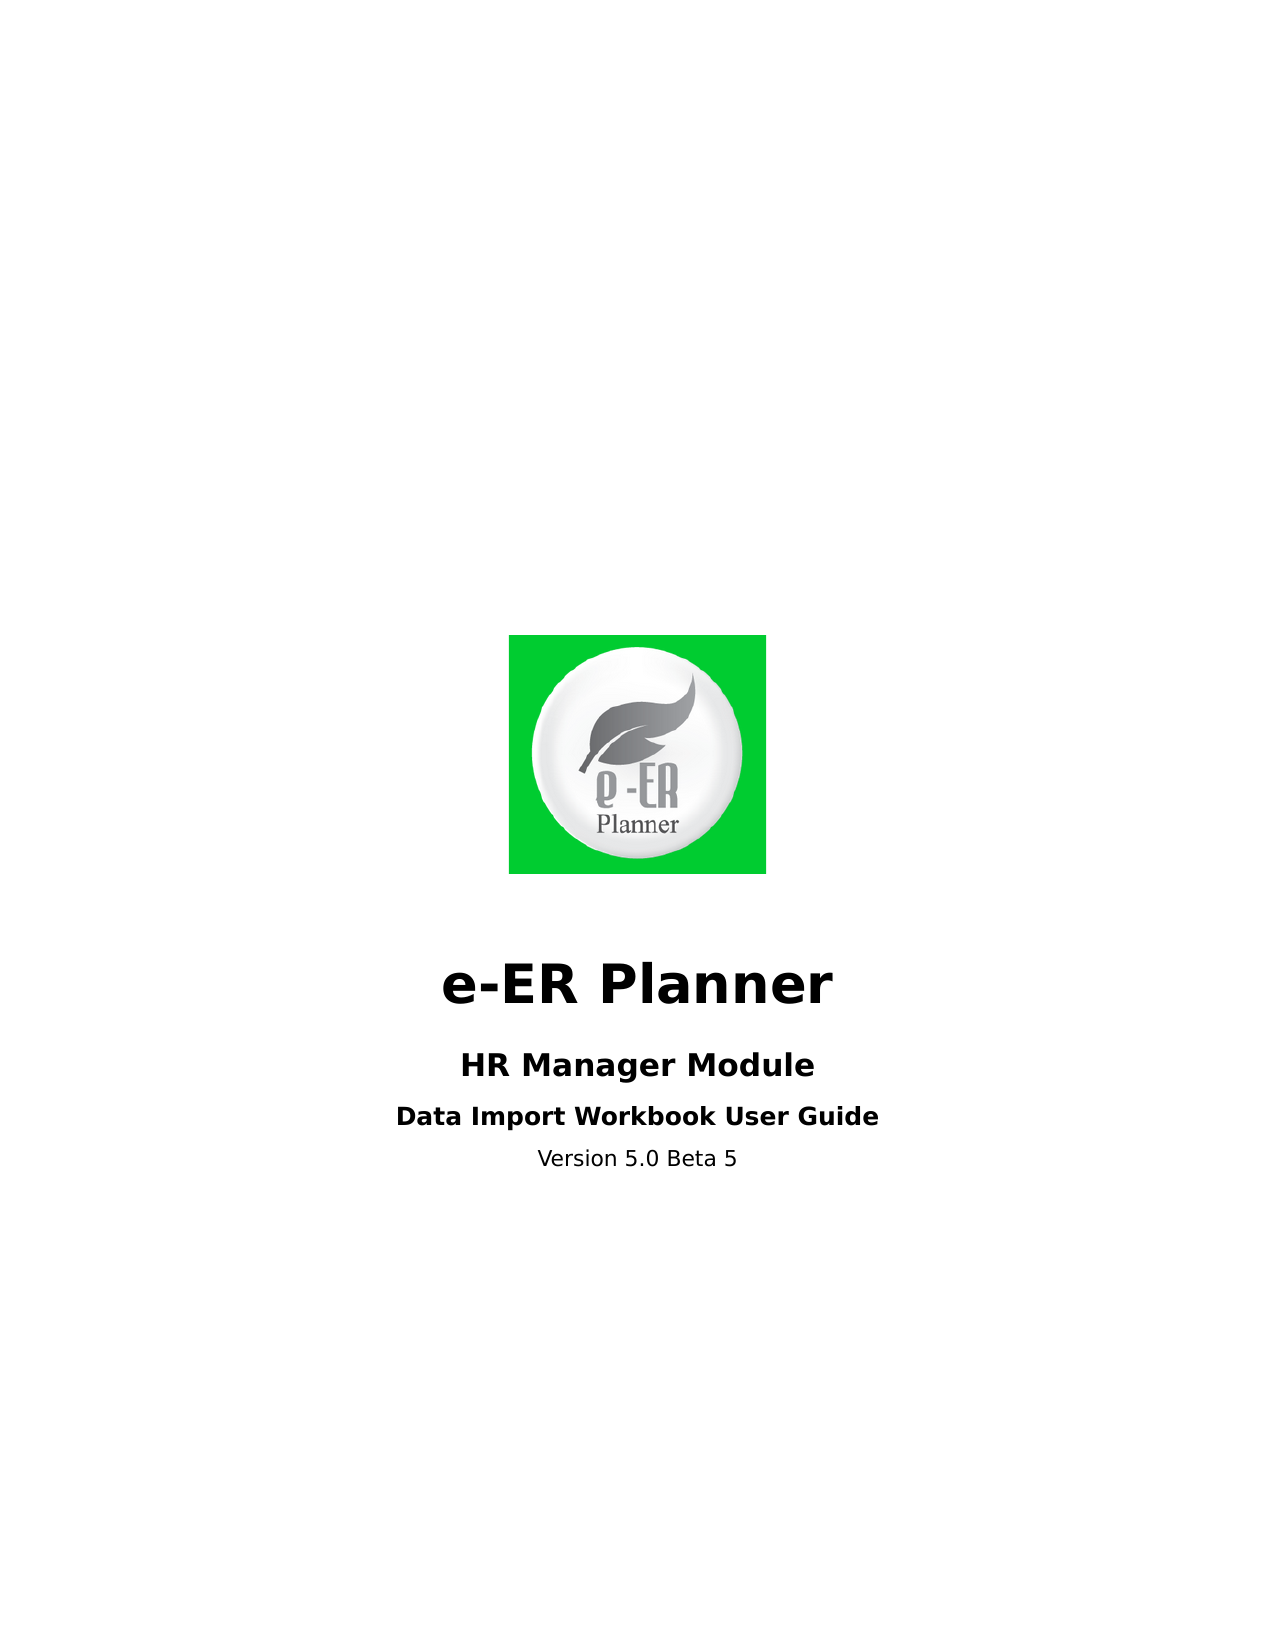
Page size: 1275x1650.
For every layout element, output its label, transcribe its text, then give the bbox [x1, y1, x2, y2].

text Version 5.0 Beta 5 [118, 1146, 1157, 1171]
picture [508, 635, 767, 874]
text e-ER Planner [118, 953, 1157, 1016]
text Data Import Workbook User Guide [118, 1102, 1157, 1131]
text HR Manager Module [118, 1048, 1157, 1084]
